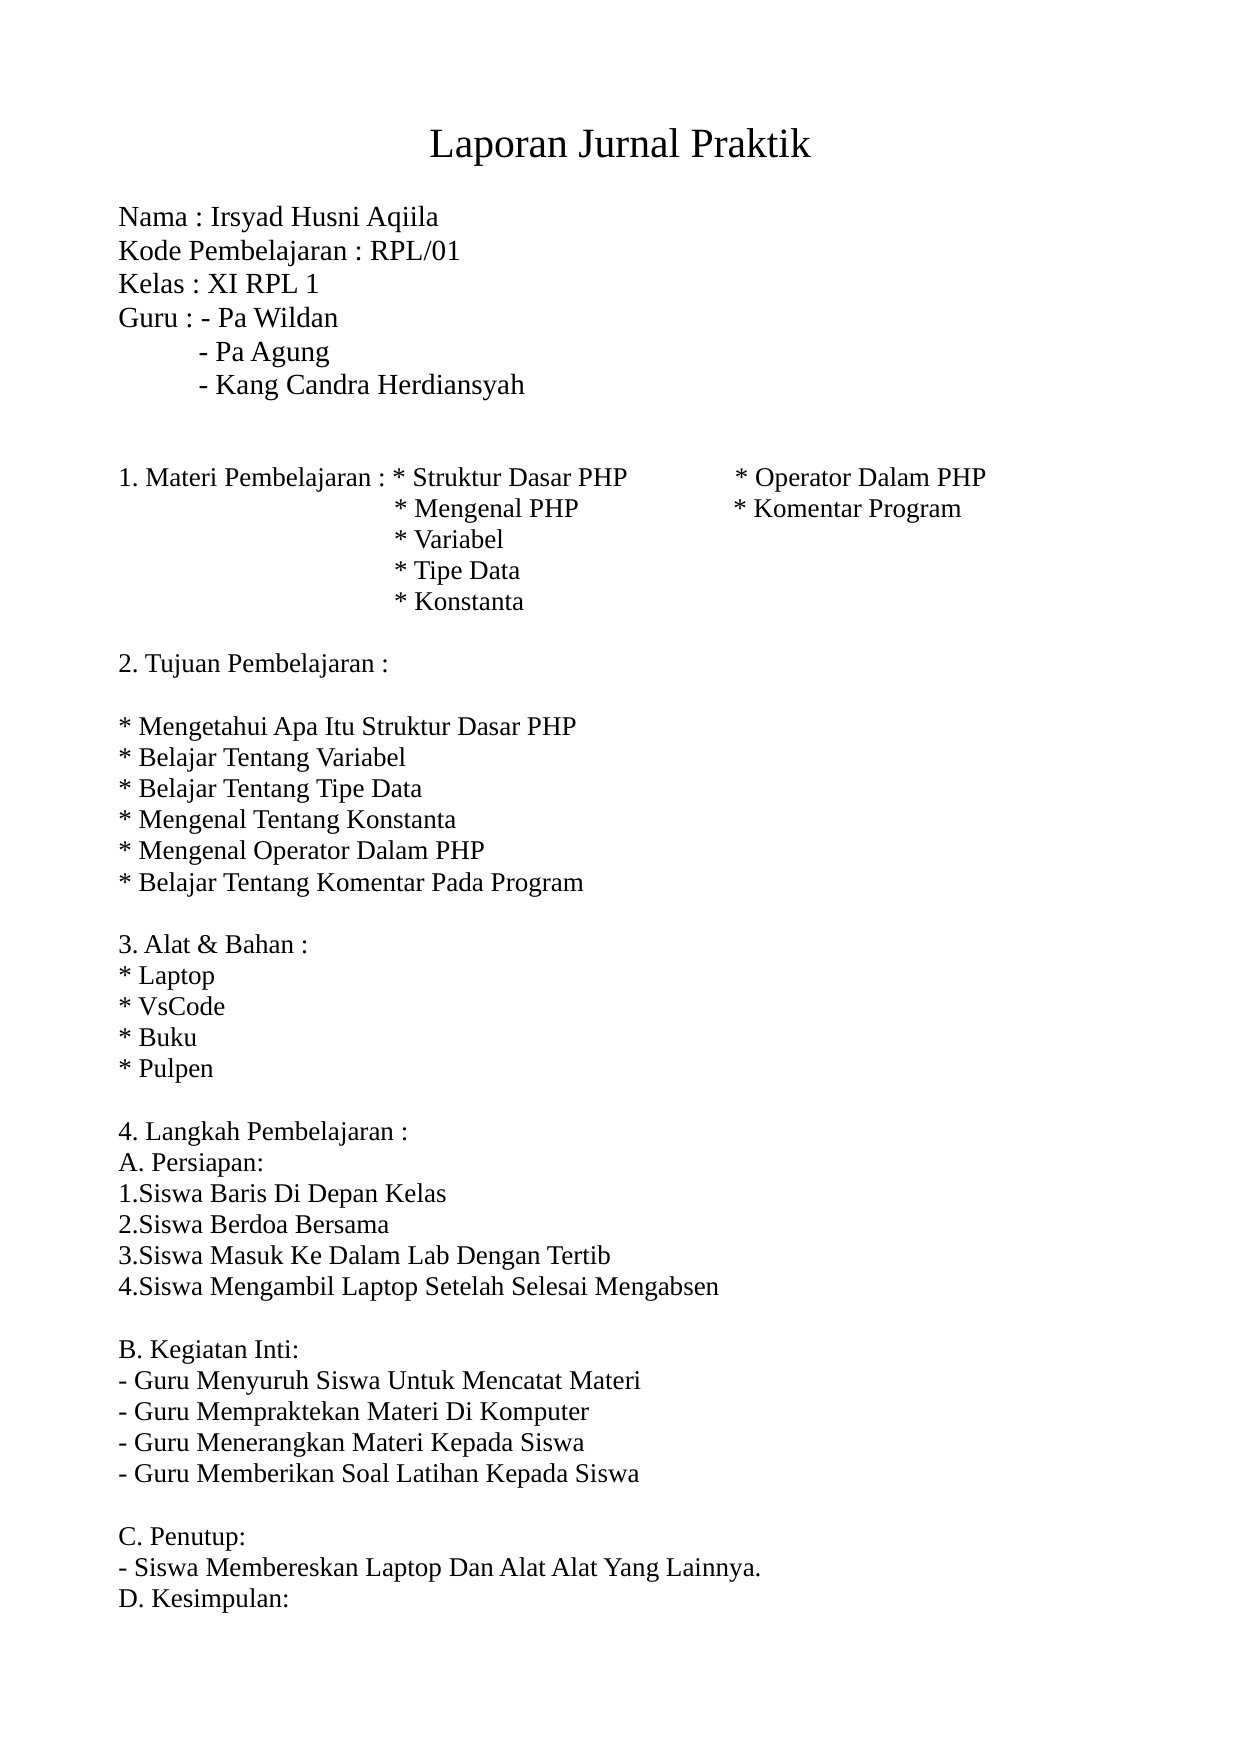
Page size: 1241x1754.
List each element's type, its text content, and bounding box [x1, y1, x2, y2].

text B. Kegiatan Inti: [118, 1333, 1122, 1364]
text * Laptop [118, 959, 1122, 990]
text - Kang Candra Herdiansyah [118, 367, 1122, 401]
text * Mengenal Operator Dalam PHP [118, 834, 1122, 866]
text * Mengenal PHP * Komentar Program [118, 492, 1122, 523]
text - Guru Menerangkan Materi Kepada Siswa [118, 1426, 1122, 1457]
text * Variabel [118, 523, 1122, 554]
text C. Penutup: [118, 1520, 1122, 1551]
text 3.Siswa Masuk Ke Dalam Lab Dengan Tertib [118, 1239, 1122, 1271]
text * Mengenal Tentang Konstanta [118, 803, 1122, 834]
text 1.Siswa Baris Di Depan Kelas [118, 1177, 1122, 1208]
text 2. Tujuan Pembelajaran : [118, 648, 1122, 679]
text * VsCode [118, 990, 1122, 1021]
text Kode Pembelajaran : RPL/01 [118, 233, 1122, 267]
text - Pa Agung [118, 334, 1122, 367]
text * Tipe Data [118, 554, 1122, 585]
text - Guru Mempraktekan Materi Di Komputer [118, 1395, 1122, 1426]
text * Mengetahui Apa Itu Struktur Dasar PHP [118, 710, 1122, 741]
text 4.Siswa Mengambil Laptop Setelah Selesai Mengabsen [118, 1271, 1122, 1302]
text - Guru Menyuruh Siswa Untuk Mencatat Materi [118, 1364, 1122, 1395]
text 4. Langkah Pembelajaran : [118, 1115, 1122, 1146]
text Kelas : XI RPL 1 [118, 267, 1122, 300]
text * Belajar Tentang Tipe Data [118, 772, 1122, 803]
text 2.Siswa Berdoa Bersama [118, 1208, 1122, 1239]
text - Siswa Membereskan Laptop Dan Alat Alat Yang Lainnya. [118, 1551, 1122, 1582]
text A. Persiapan: [118, 1146, 1122, 1177]
text * Konstanta [118, 585, 1122, 616]
text Laporan Jurnal Praktik [118, 118, 1122, 166]
text * Buku [118, 1021, 1122, 1052]
text D. Kesimpulan: [118, 1582, 1122, 1613]
text * Belajar Tentang Komentar Pada Program [118, 866, 1122, 897]
text 1. Materi Pembelajaran : * Struktur Dasar PHP * Operator Dalam PHP [118, 461, 1122, 492]
text Nama : Irsyad Husni Aqiila [118, 199, 1122, 233]
text 3. Alat & Bahan : [118, 928, 1122, 959]
text Guru : - Pa Wildan [118, 300, 1122, 334]
text * Pulpen [118, 1052, 1122, 1084]
text * Belajar Tentang Variabel [118, 741, 1122, 772]
text - Guru Memberikan Soal Latihan Kepada Siswa [118, 1457, 1122, 1488]
